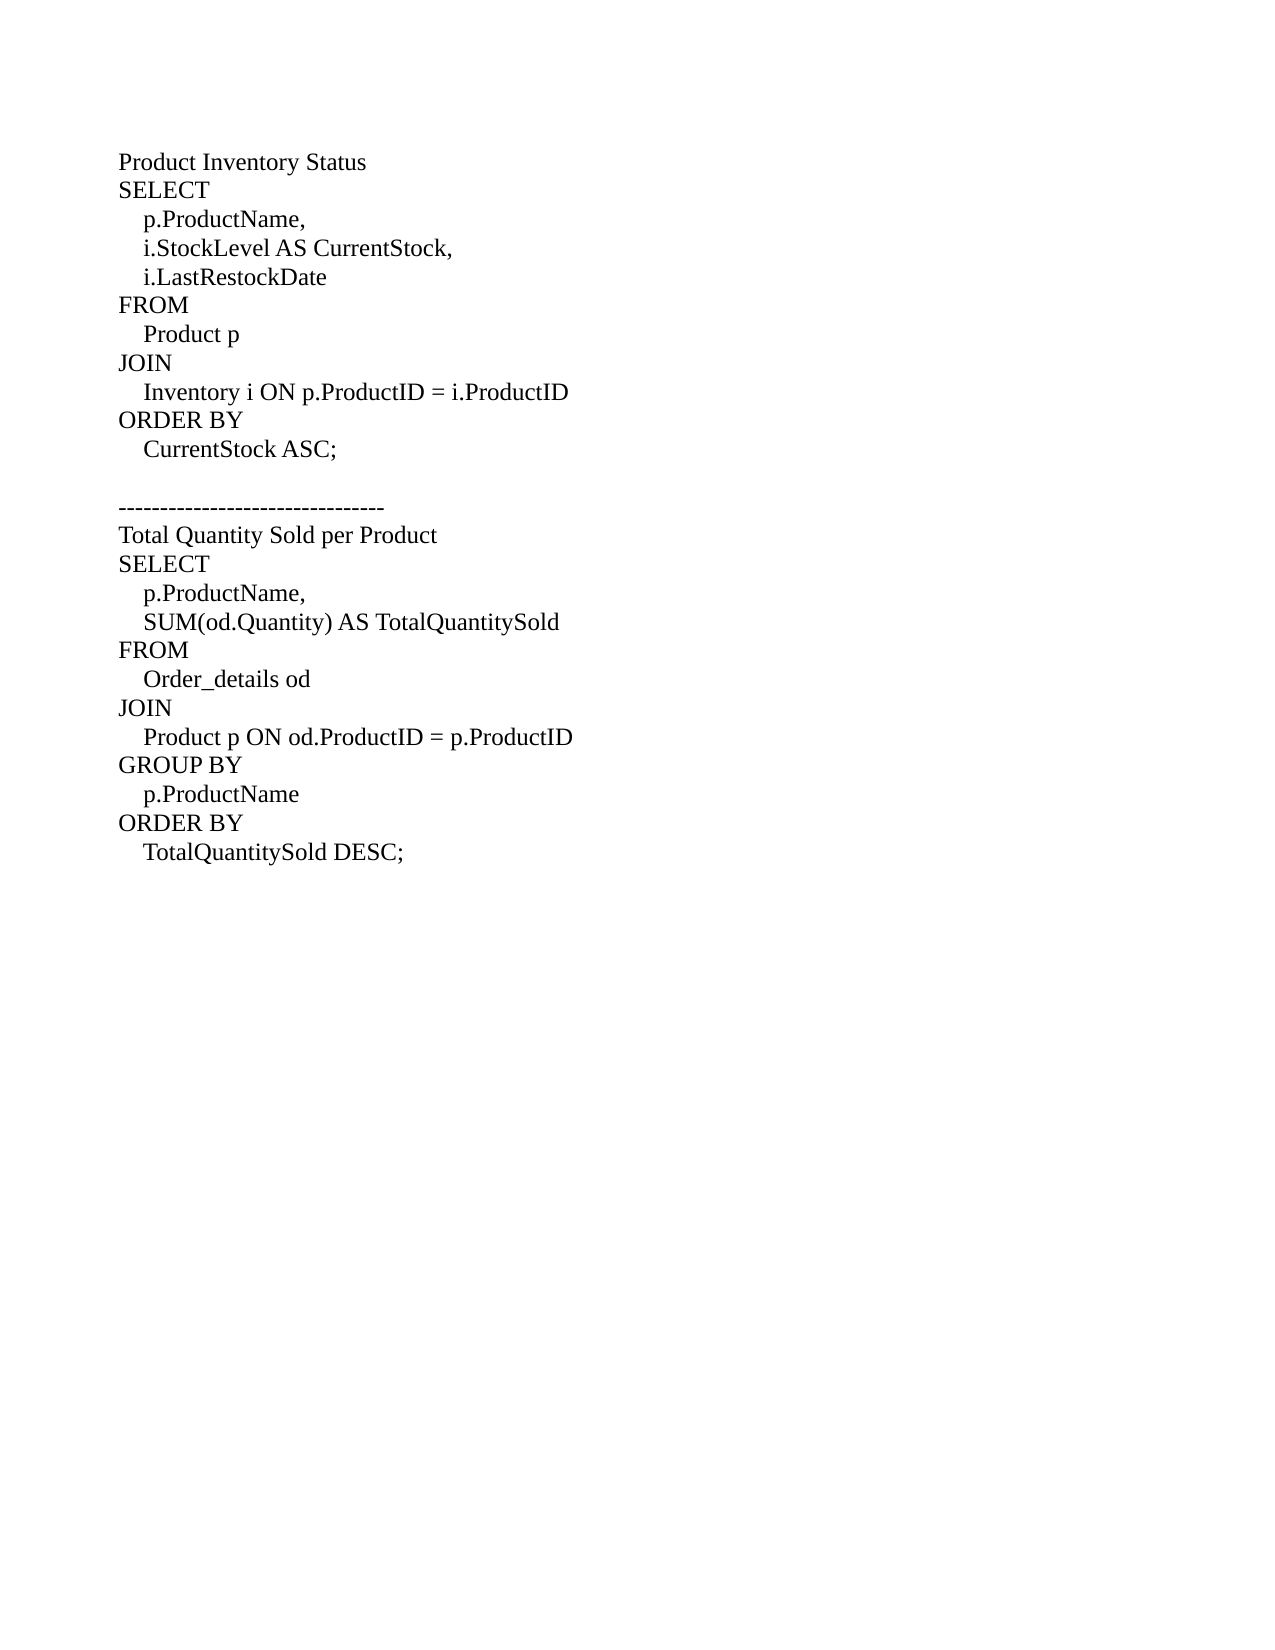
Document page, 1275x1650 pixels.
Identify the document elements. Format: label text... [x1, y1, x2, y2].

text GROUP BY [118, 751, 1157, 779]
text Order_details od [118, 664, 1157, 693]
text p.ProductName, [118, 578, 1157, 607]
text p.ProductName [118, 779, 1157, 808]
text ORDER BY [118, 808, 1157, 837]
text Product Inventory Status [118, 147, 1157, 176]
text SELECT [118, 549, 1157, 578]
text -------------------------------- [118, 492, 1157, 521]
text SUM(od.Quantity) AS TotalQuantitySold [118, 607, 1157, 636]
text Total Quantity Sold per Product [118, 521, 1157, 549]
text FROM [118, 636, 1157, 664]
text SELECT p.ProductName, i.StockLevel AS CurrentStock, i.LastRestockDate FROM Product p JOIN Inventory i ON p.ProductID = i.ProductID ORDER BY CurrentStock ASC; [118, 176, 1157, 463]
text TotalQuantitySold DESC; [118, 837, 1157, 894]
text JOIN [118, 693, 1157, 722]
text Product p ON od.ProductID = p.ProductID [118, 722, 1157, 751]
